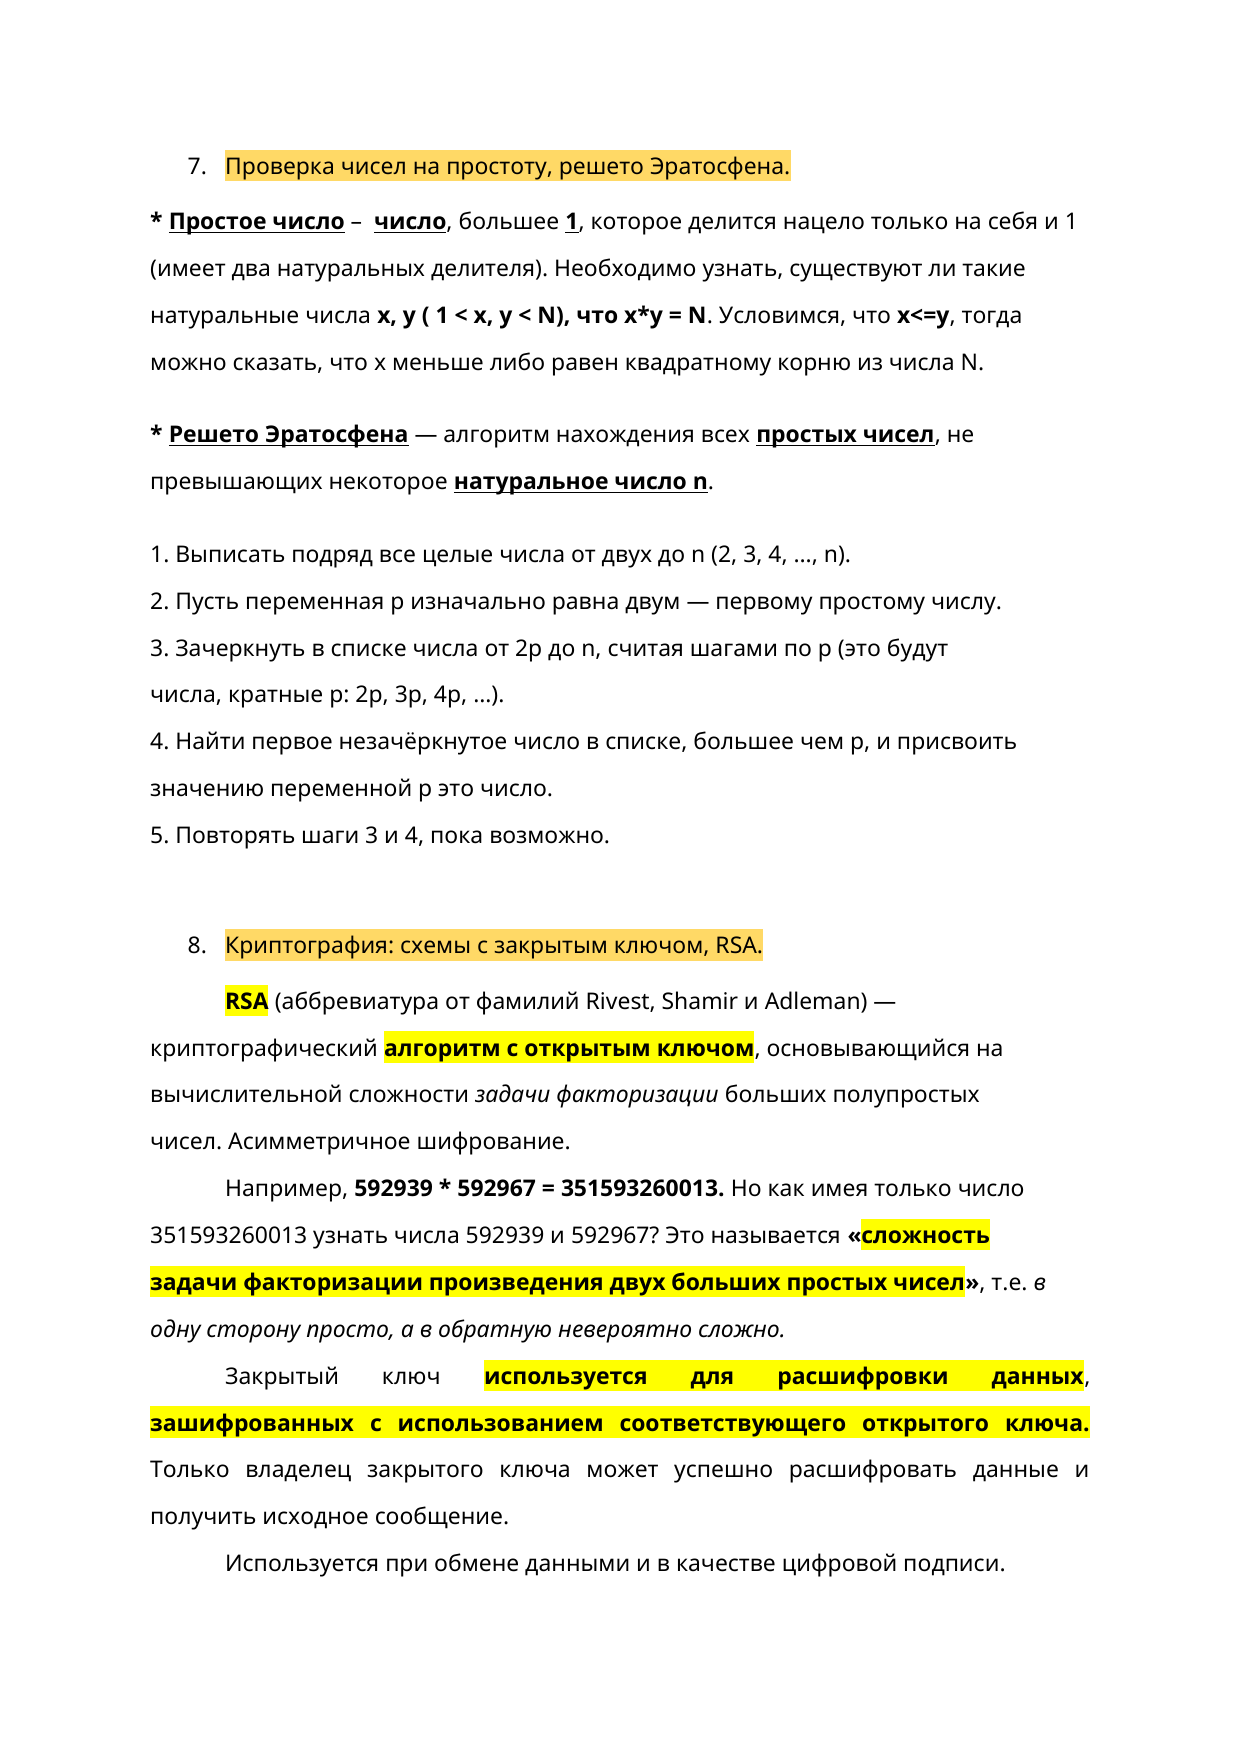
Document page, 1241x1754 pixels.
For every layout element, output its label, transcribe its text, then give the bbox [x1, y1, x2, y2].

text 3. Зачеркнуть в списке числа от 2p до n, считая шагами по p (это будут [150, 631, 1090, 663]
text 351593260013 узнать числа 592939 и 592967? Это называется «сложность [150, 1219, 1090, 1250]
text Используется при обмене данными и в качестве цифровой подписи. [150, 1547, 1090, 1578]
text * Решето Эратосфена — алгоритм нахождения всех простых чисел, не [150, 418, 1090, 449]
text чисел. Асимметричное шифрование. [150, 1125, 1090, 1156]
text превышающих некоторое натуральное число n. [150, 465, 1090, 496]
text 1. Выписать подряд все целые числа от двух до n (2, 3, 4, …, n). [150, 538, 1090, 569]
text Закрытый ключ используется для расшифровки данных, зашифрованных с использованием соответствующего открытого ключа. Только владелец закрытого ключа может успешно расшифровать данные и получить исходное сообщение. [150, 1359, 1090, 1531]
text 4. Найти первое незачёркнутое число в списке, большее чем p, и присвоить [150, 725, 1090, 756]
subtitle Криптография: схемы с закрытым ключом, RSA. [187, 929, 1090, 961]
text * Простое число – число, большее 1, которое делится нацело только на себя и 1 (имеет два натуральных делителя). Необходимо узнать, существуют ли такие натуральные числа x, y ( 1 < x, y < N), что x*y = N. Условимся, что x<=y, тогда можно сказать, что x меньше либо равен квадратному корню из числа N. [150, 205, 1090, 377]
text RSA (аббревиатура от фамилий Rivest, Shamir и Adleman) — [150, 984, 1090, 1016]
text числа, кратные p: 2p, 3p, 4p, …). [150, 678, 1090, 709]
text вычислительной сложности задачи факторизации больших полупростых [150, 1078, 1090, 1109]
text криптографический алгоритм с открытым ключом, основывающийся на [150, 1031, 1090, 1063]
text 5. Повторять шаги 3 и 4, пока возможно. [150, 819, 1090, 850]
text значению переменной p это число. [150, 772, 1090, 803]
text одну сторону просто, а в обратную невероятно сложно. [150, 1313, 1090, 1344]
text Например, 592939 * 592967 = 351593260013. Но как имея только число [150, 1172, 1090, 1203]
subtitle Проверка чисел на простоту, решето Эратосфена. [187, 150, 1090, 181]
text задачи факторизации произведения двух больших простых чисел», т.е. в [150, 1266, 1090, 1297]
text 2. Пусть переменная p изначально равна двум — первому простому числу. [150, 584, 1090, 616]
